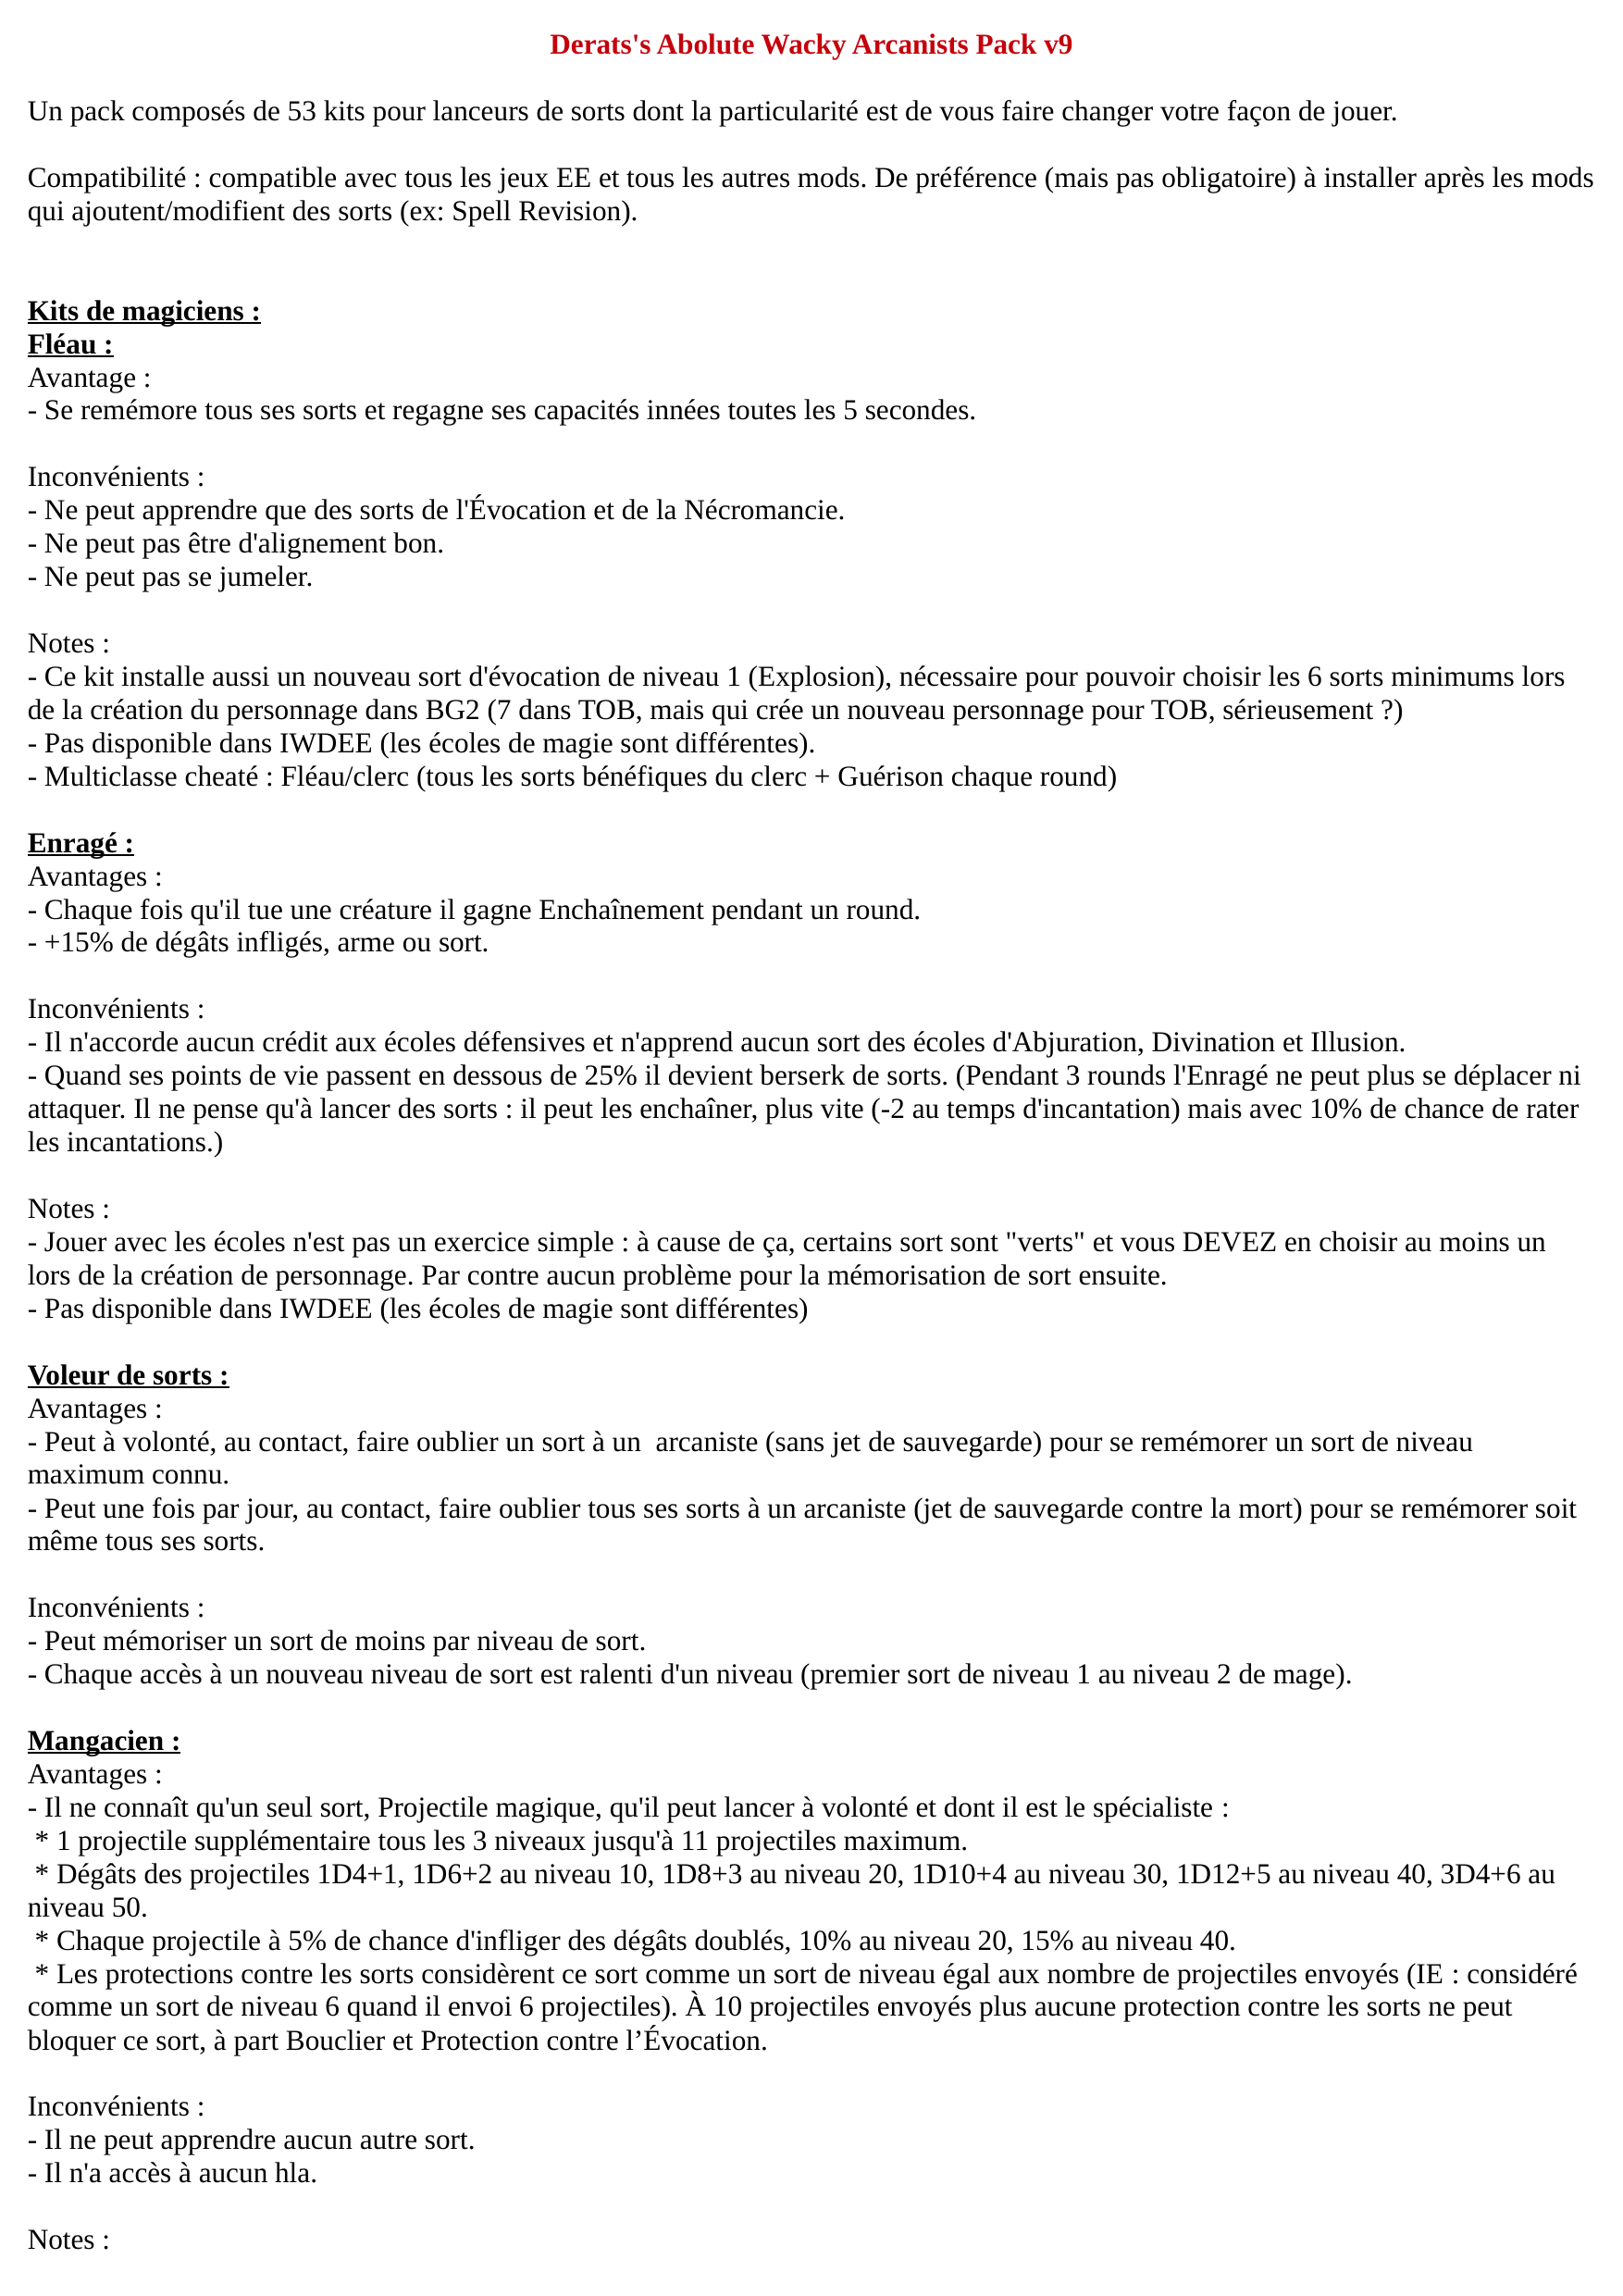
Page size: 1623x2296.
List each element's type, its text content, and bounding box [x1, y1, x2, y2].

text Un pack composés de 53 kits pour lanceurs de sorts dont la particularité est de vous faire changer votre façon de jouer. [27, 93, 1595, 127]
text * Les protections contre les sorts considèrent ce sort comme un sort de niveau égal aux nombre de projectiles envoyés (IE : considéré comme un sort de niveau 6 quand il envoi 6 projectiles). À 10 projectiles envoyés plus aucune protection contre les sorts ne peut bloquer ce sort, à part Bouclier et Protection contre l’Évocation. [27, 1956, 1595, 2056]
text Inconvénients : [27, 2090, 1595, 2122]
text * 1 projectile supplémentaire tous les 3 niveaux jusqu'à 11 projectiles maximum. [27, 1823, 1595, 1856]
text Inconvénients : [27, 1590, 1595, 1623]
text * Dégâts des projectiles 1D4+1, 1D6+2 au niveau 10, 1D8+3 au niveau 20, 1D10+4 au niveau 30, 1D12+5 au niveau 40, 3D4+6 au niveau 50. [27, 1856, 1595, 1923]
text - Jouer avec les écoles n'est pas un exercice simple : à cause de ça, certains sort sont "verts" et vous DEVEZ en choisir au moins un lors de la création de personnage. Par contre aucun problème pour la mémorisation de sort ensuite. [27, 1224, 1595, 1291]
text - Peut une fois par jour, au contact, faire oublier tous ses sorts à un arcaniste (jet de sauvegarde contre la mort) pour se remémorer soit même tous ses sorts. [27, 1491, 1595, 1558]
text - Peut à volonté, au contact, faire oublier un sort à un arcaniste (sans jet de sauvegarde) pour se remémorer un sort de niveau maximum connu. [27, 1424, 1595, 1491]
text - Peut mémoriser un sort de moins par niveau de sort. [27, 1623, 1595, 1657]
text Kits de magiciens : [27, 293, 1595, 327]
text - Chaque fois qu'il tue une créature il gagne Enchaînement pendant un round. [27, 892, 1595, 925]
text Inconvénients : [27, 460, 1595, 493]
text Avantages : [27, 1391, 1595, 1424]
text - Ne peut pas être d'alignement bon. [27, 526, 1595, 559]
text Notes : [27, 1191, 1595, 1224]
text - Ne peut apprendre que des sorts de l'Évocation et de la Nécromancie. [27, 493, 1595, 526]
text Avantages : [27, 1756, 1595, 1790]
text - Ce kit installe aussi un nouveau sort d'évocation de niveau 1 (Explosion), nécessaire pour pouvoir choisir les 6 sorts minimums lors de la création du personnage dans BG2 (7 dans TOB, mais qui crée un nouveau personnage pour TOB, sérieusement ?) [27, 659, 1595, 726]
text - Pas disponible dans IWDEE (les écoles de magie sont différentes). [27, 726, 1595, 759]
text - Pas disponible dans IWDEE (les écoles de magie sont différentes) [27, 1291, 1595, 1324]
text Enragé : [27, 825, 1595, 859]
text Compatibilité : compatible avec tous les jeux EE et tous les autres mods. De préférence (mais pas obligatoire) à installer après les mods qui ajoutent/modifient des sorts (ex: Spell Revision). [27, 160, 1595, 227]
text - +15% de dégâts infligés, arme ou sort. [27, 925, 1595, 959]
text Notes : [27, 2222, 1595, 2255]
text Voleur de sorts : [27, 1358, 1595, 1391]
text Notes : [27, 626, 1595, 659]
text - Se remémore tous ses sorts et regagne ses capacités innées toutes les 5 secondes. [27, 393, 1595, 427]
text - Il n'a accès à aucun hla. [27, 2155, 1595, 2189]
text - Il ne connaît qu'un seul sort, Projectile magique, qu'il peut lancer à volonté et dont il est le spécialiste : [27, 1790, 1595, 1823]
text - Chaque accès à un nouveau niveau de sort est ralenti d'un niveau (premier sort de niveau 1 au niveau 2 de mage). [27, 1657, 1595, 1690]
text Inconvénients : [27, 992, 1595, 1025]
text - Quand ses points de vie passent en dessous de 25% il devient berserk de sorts. (Pendant 3 rounds l'Enragé ne peut plus se déplacer ni attaquer. Il ne pense qu'à lancer des sorts : il peut les enchaîner, plus vite (-2 au temps d'incantation) mais avec 10% de chance de rater les incantations.) [27, 1058, 1595, 1158]
text - Il ne peut apprendre aucun autre sort. [27, 2122, 1595, 2155]
text * Chaque projectile à 5% de chance d'infliger des dégâts doublés, 10% au niveau 20, 15% au niveau 40. [27, 1923, 1595, 1956]
text - Il n'accorde aucun crédit aux écoles défensives et n'apprend aucun sort des écoles d'Abjuration, Divination et Illusion. [27, 1025, 1595, 1058]
text Derats's Abolute Wacky Arcanists Pack v9 [27, 27, 1595, 60]
text Avantage : [27, 360, 1595, 393]
text Avantages : [27, 859, 1595, 892]
text Mangacien : [27, 1723, 1595, 1756]
text - Multiclasse cheaté : Fléau/clerc (tous les sorts bénéfiques du clerc + Guérison chaque round) [27, 759, 1595, 792]
text Fléau : [27, 327, 1595, 360]
text - Ne peut pas se jumeler. [27, 559, 1595, 592]
